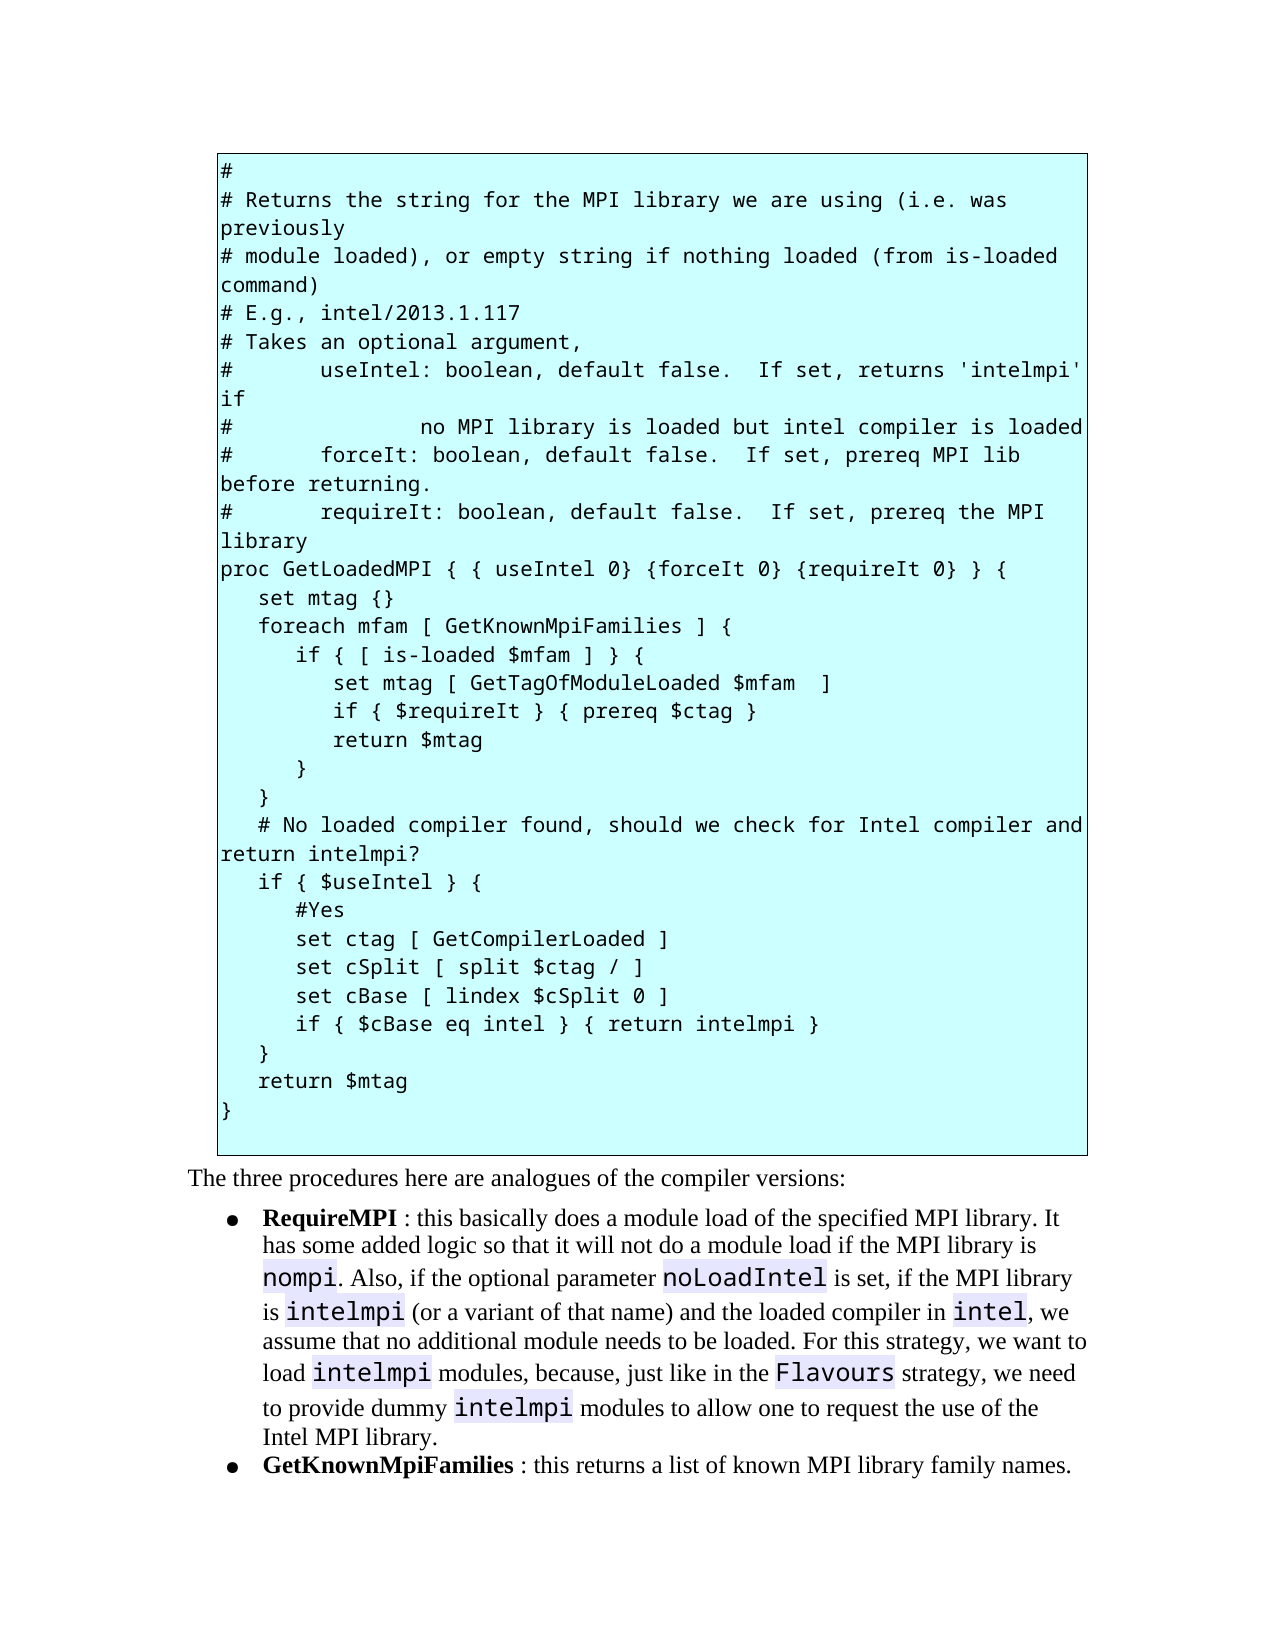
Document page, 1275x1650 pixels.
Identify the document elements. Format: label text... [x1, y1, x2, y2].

list GetKnownMpiFamilies : this returns a list of known MPI library family names. [225, 1451, 1087, 1479]
text # # Returns the string for the MPI library we are using (i.e. was previously # module loaded), or empty string if nothing loaded (from is-loaded command) # E.g., intel/2013.1.117 # Takes an optional argument, # useIntel: boolean, default false. If set, returns 'intelmpi' if # no MPI library is loaded but intel compiler is loaded # forceIt: boolean, default false. If set, prereq MPI lib before returning. # requireIt: boolean, default false. If set, prereq the MPI library proc GetLoadedMPI { { useIntel 0} {forceIt 0} {requireIt 0} } { set mtag {} foreach mfam [ GetKnownMpiFamilies ] { if { [ is-loaded $mfam ] } { set mtag [ GetTagOfModuleLoaded $mfam ] if { $requireIt } { prereq $ctag } return $mtag } } # No loaded compiler found, should we check for Intel compiler and return intelmpi? if { $useIntel } { #Yes set ctag [ GetCompilerLoaded ] set cSplit [ split $ctag / ] set cBase [ lindex $cSplit 0 ] if { $cBase eq intel } { return intelmpi } } return $mtag } [218, 154, 1087, 1155]
list RequireMPI : this basically does a module load of the specified MPI library. It has some added logic so that it will not do a module load if the MPI library is nompi. Also, if the optional parameter noLoadIntel is set, if the MPI library is intelmpi (or a variant of that name) and the loaded compiler in intel, we assume that no additional module needs to be loaded. For this strategy, we want to load intelmpi modules, because, just like in the Flavours strategy, we need to provide dummy intelmpi modules to allow one to request the use of the Intel MPI library. [225, 1204, 1087, 1451]
text The three procedures here are analogues of the compiler versions: [187, 1164, 1087, 1191]
